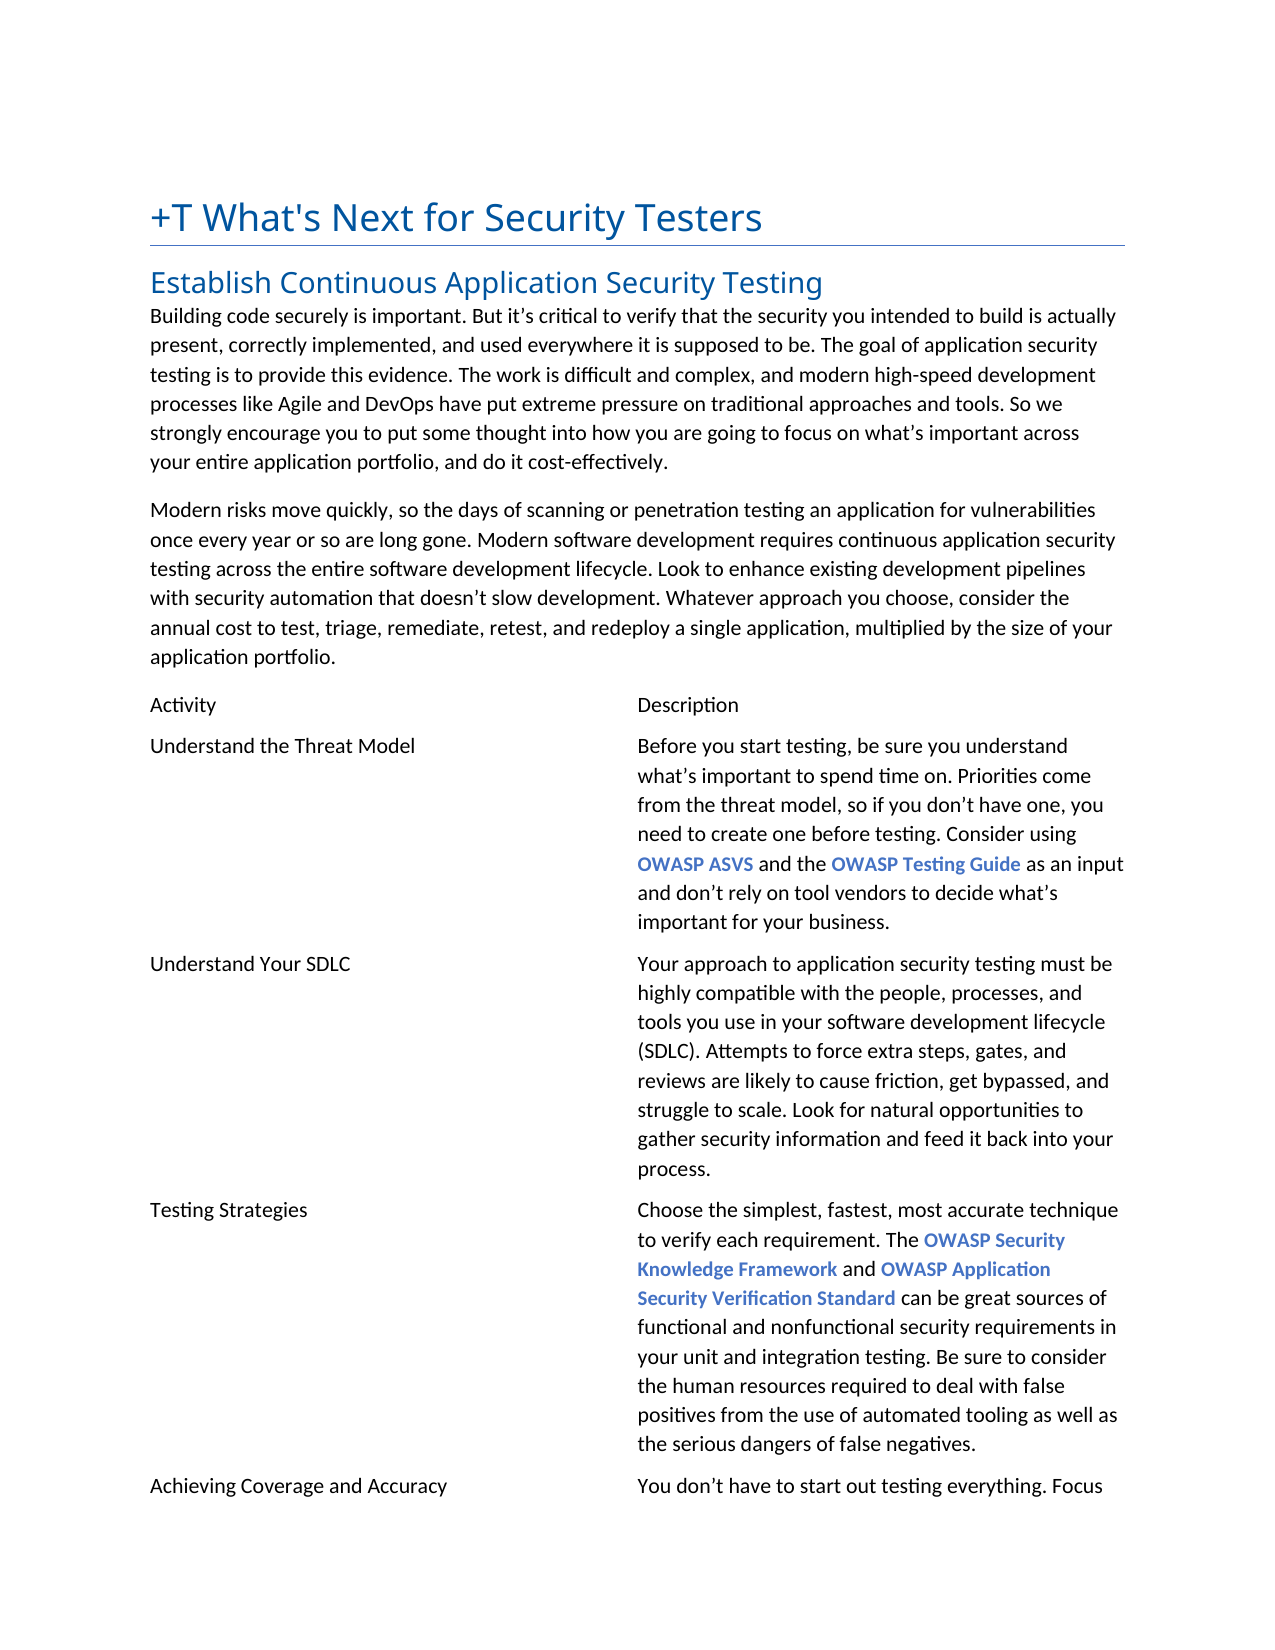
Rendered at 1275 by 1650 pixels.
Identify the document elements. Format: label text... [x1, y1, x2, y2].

table_cell Testing Strategies [150, 1196, 637, 1472]
text Building code securely is important. But it’s critical to verify that the security you intended to build is actually present, correctly implemented, and used everywhere it is supposed to be. The goal of application security testing is to provide this evidence. The work is difficult and complex, and modern high-speed development processes like Agile and DevOps have put extreme pressure on traditional approaches and tools. So we strongly encourage you to put some thought into how you are going to focus on what’s important across your entire application portfolio, and do it cost-effectively. [150, 302, 1125, 475]
subtitle Establish Continuous Application Security Testing [150, 262, 1125, 302]
table_header Description [638, 691, 1125, 733]
table_cell Understand the Threat Model [150, 733, 637, 950]
table_cell Your approach to application security testing must be highly compatible with the people, processes, and tools you use in your software development lifecycle (SDLC). Attempts to force extra steps, gates, and reviews are likely to cause friction, get bypassed, and struggle to scale. Look for natural opportunities to gather security information and feed it back into your process. [638, 950, 1125, 1196]
subtitle +T What's Next for Security Testers [150, 192, 1125, 245]
table_cell Understand Your SDLC [150, 950, 637, 1196]
table_cell Achieving Coverage and Accuracy [150, 1472, 637, 1499]
table_header Activity [150, 691, 637, 733]
table_cell You don’t have to start out testing everything. Focus [638, 1472, 1125, 1499]
table_cell Choose the simplest, fastest, most accurate technique to verify each requirement. The OWASP Security Knowledge Framework and OWASP Application Security Verification Standard can be great sources of functional and nonfunctional security requirements in your unit and integration testing. Be sure to consider the human resources required to deal with false positives from the use of automated tooling as well as the serious dangers of false negatives. [638, 1196, 1125, 1472]
text Modern risks move quickly, so the days of scanning or penetration testing an application for vulnerabilities once every year or so are long gone. Modern software development requires continuous application security testing across the entire software development lifecycle. Look to enhance existing development pipelines with security automation that doesn’t slow development. Whatever approach you choose, consider the annual cost to test, triage, remediate, retest, and redeploy a single application, multiplied by the size of your application portfolio. [150, 497, 1125, 669]
table_cell Before you start testing, be sure you understand what’s important to spend time on. Priorities come from the threat model, so if you don’t have one, you need to create one before testing. Consider using OWASP ASVS and the OWASP Testing Guide as an input and don’t rely on tool vendors to decide what’s important for your business. [638, 733, 1125, 950]
